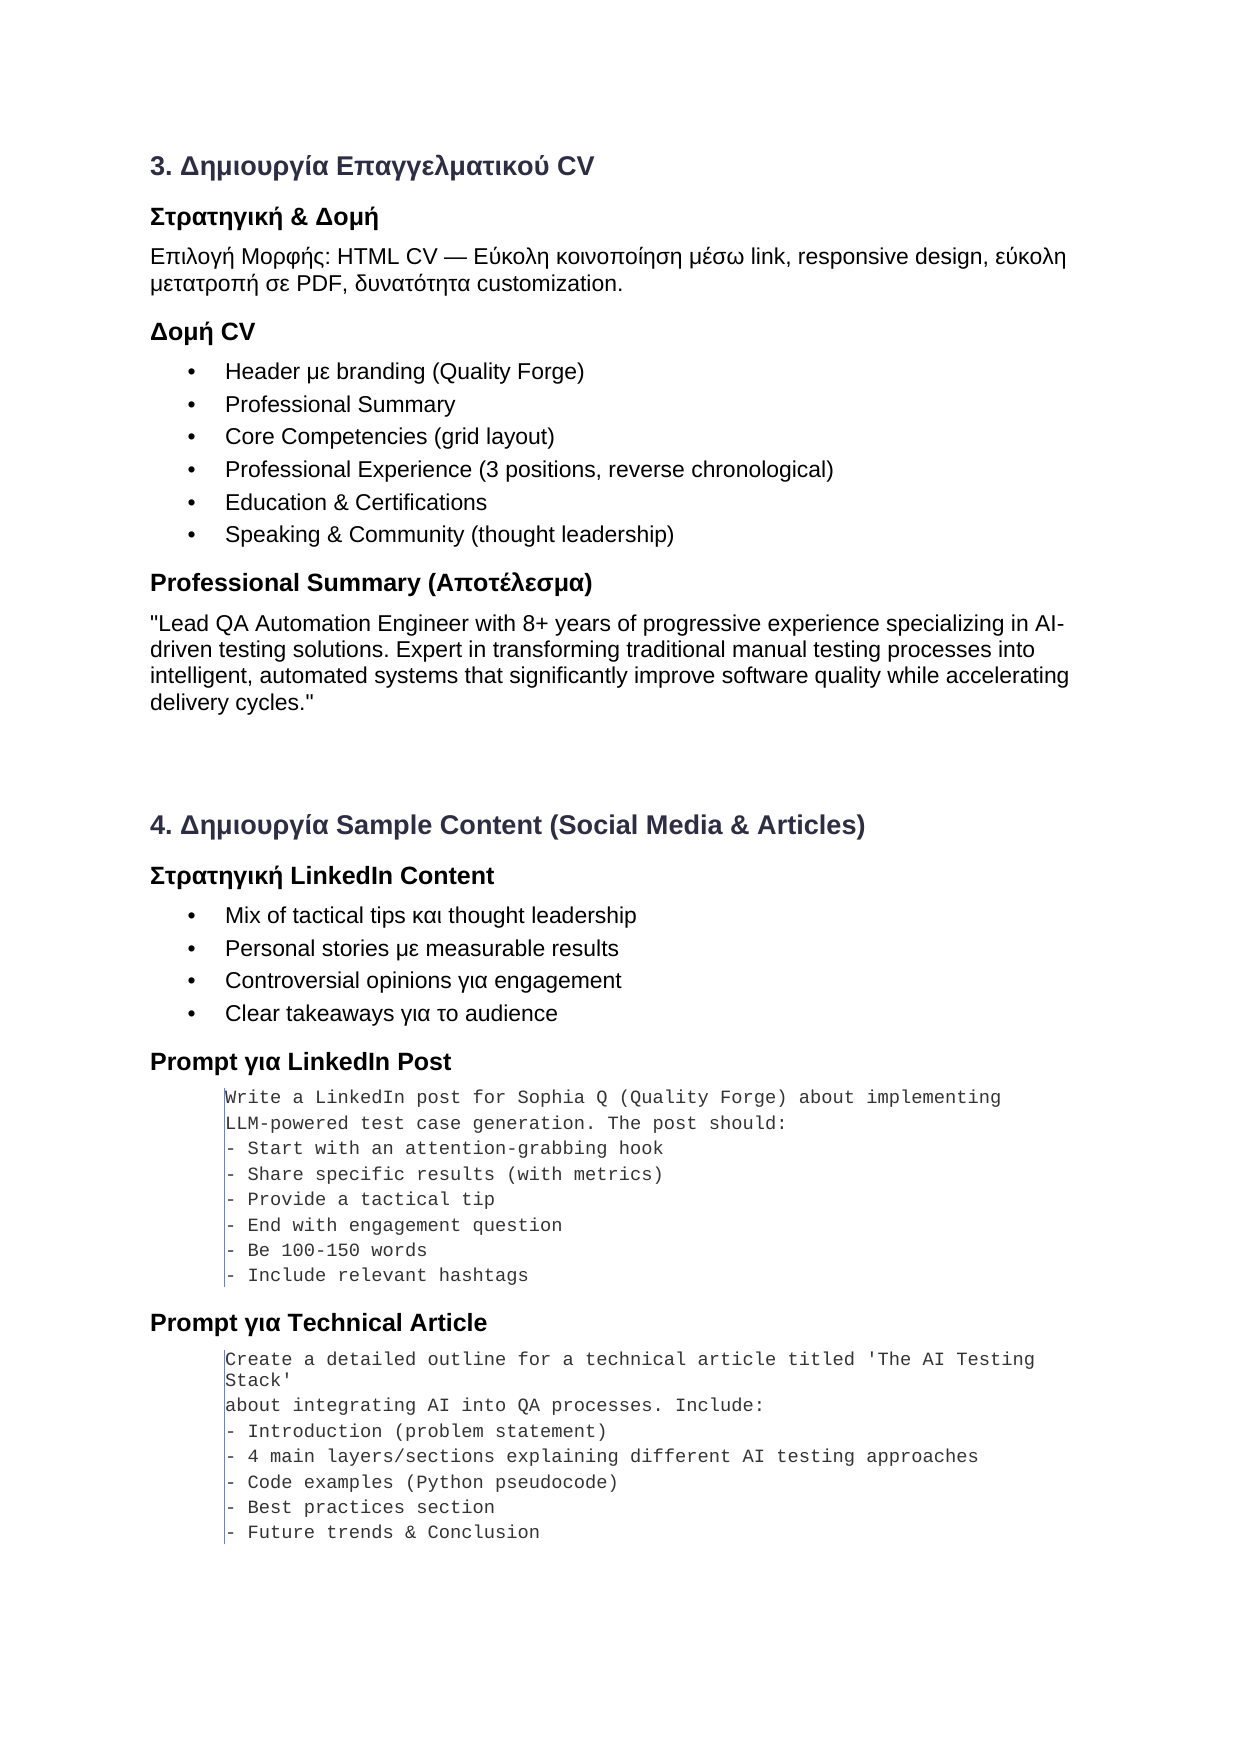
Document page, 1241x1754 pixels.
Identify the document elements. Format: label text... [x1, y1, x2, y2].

text - Best practices section [225, 1498, 1090, 1519]
text - Introduction (problem statement) [225, 1422, 1090, 1443]
list Personal stories με measurable results [187, 935, 1090, 961]
text - Share specific results (with metrics) [225, 1164, 1090, 1186]
list Speaking & Community (thought leadership) [187, 521, 1090, 547]
list Education & Certifications [187, 488, 1090, 515]
list Professional Experience (3 positions, reverse chronological) [187, 456, 1090, 482]
text - End with engagement question [225, 1215, 1090, 1237]
text Στρατηγική & Δομή [150, 202, 1090, 231]
text Create a detailed outline for a technical article titled 'The AI Testing Stack' [224, 1349, 1090, 1392]
subtitle 4. Δημιουργία Sample Content (Social Media & Articles) [150, 809, 1090, 840]
text Prompt για LinkedIn Post [150, 1047, 1090, 1076]
text - Provide a tactical tip [225, 1190, 1090, 1211]
text "Lead QA Automation Engineer with 8+ years of progressive experience specializing in AI-driven testing solutions. Expert in transforming traditional manual testing processes into intelligent, automated systems that significantly improve software quality while accelerating delivery cycles." [150, 609, 1090, 715]
subtitle 3. Δημιουργία Επαγγελματικού CV [150, 150, 1090, 181]
text LLM-powered test case generation. The post should: [225, 1114, 1090, 1135]
text - Include relevant hashtags [225, 1266, 1090, 1287]
list Clear takeaways για το audience [187, 1000, 1090, 1026]
text - Be 100-150 words [225, 1241, 1090, 1262]
list Professional Summary [187, 391, 1090, 417]
list Mix of tactical tips και thought leadership [187, 902, 1090, 928]
text - 4 main layers/sections explaining different AI testing approaches [225, 1447, 1090, 1468]
list Controversial opinions για engagement [187, 967, 1090, 994]
text Write a LinkedIn post for Sophia Q (Quality Forge) about implementing [225, 1088, 1090, 1109]
text Στρατηγική LinkedIn Content [150, 861, 1090, 889]
text - Future trends & Conclusion [225, 1523, 1090, 1544]
text Δομή CV [150, 317, 1090, 346]
text about integrating AI into QA processes. Include: [225, 1396, 1090, 1417]
list Header με branding (Quality Forge) [187, 358, 1090, 384]
text Professional Summary (Αποτέλεσμα) [150, 568, 1090, 597]
text Prompt για Technical Article [150, 1308, 1090, 1337]
text - Code examples (Python pseudocode) [225, 1472, 1090, 1494]
list Core Competencies (grid layout) [187, 423, 1090, 450]
text Επιλογή Μορφής: HTML CV — Εύκολη κοινοποίηση μέσω link, responsive design, εύκολη μετατροπή σε PDF, δυνατότητα customization. [150, 243, 1090, 296]
text - Start with an attention-grabbing hook [225, 1139, 1090, 1160]
